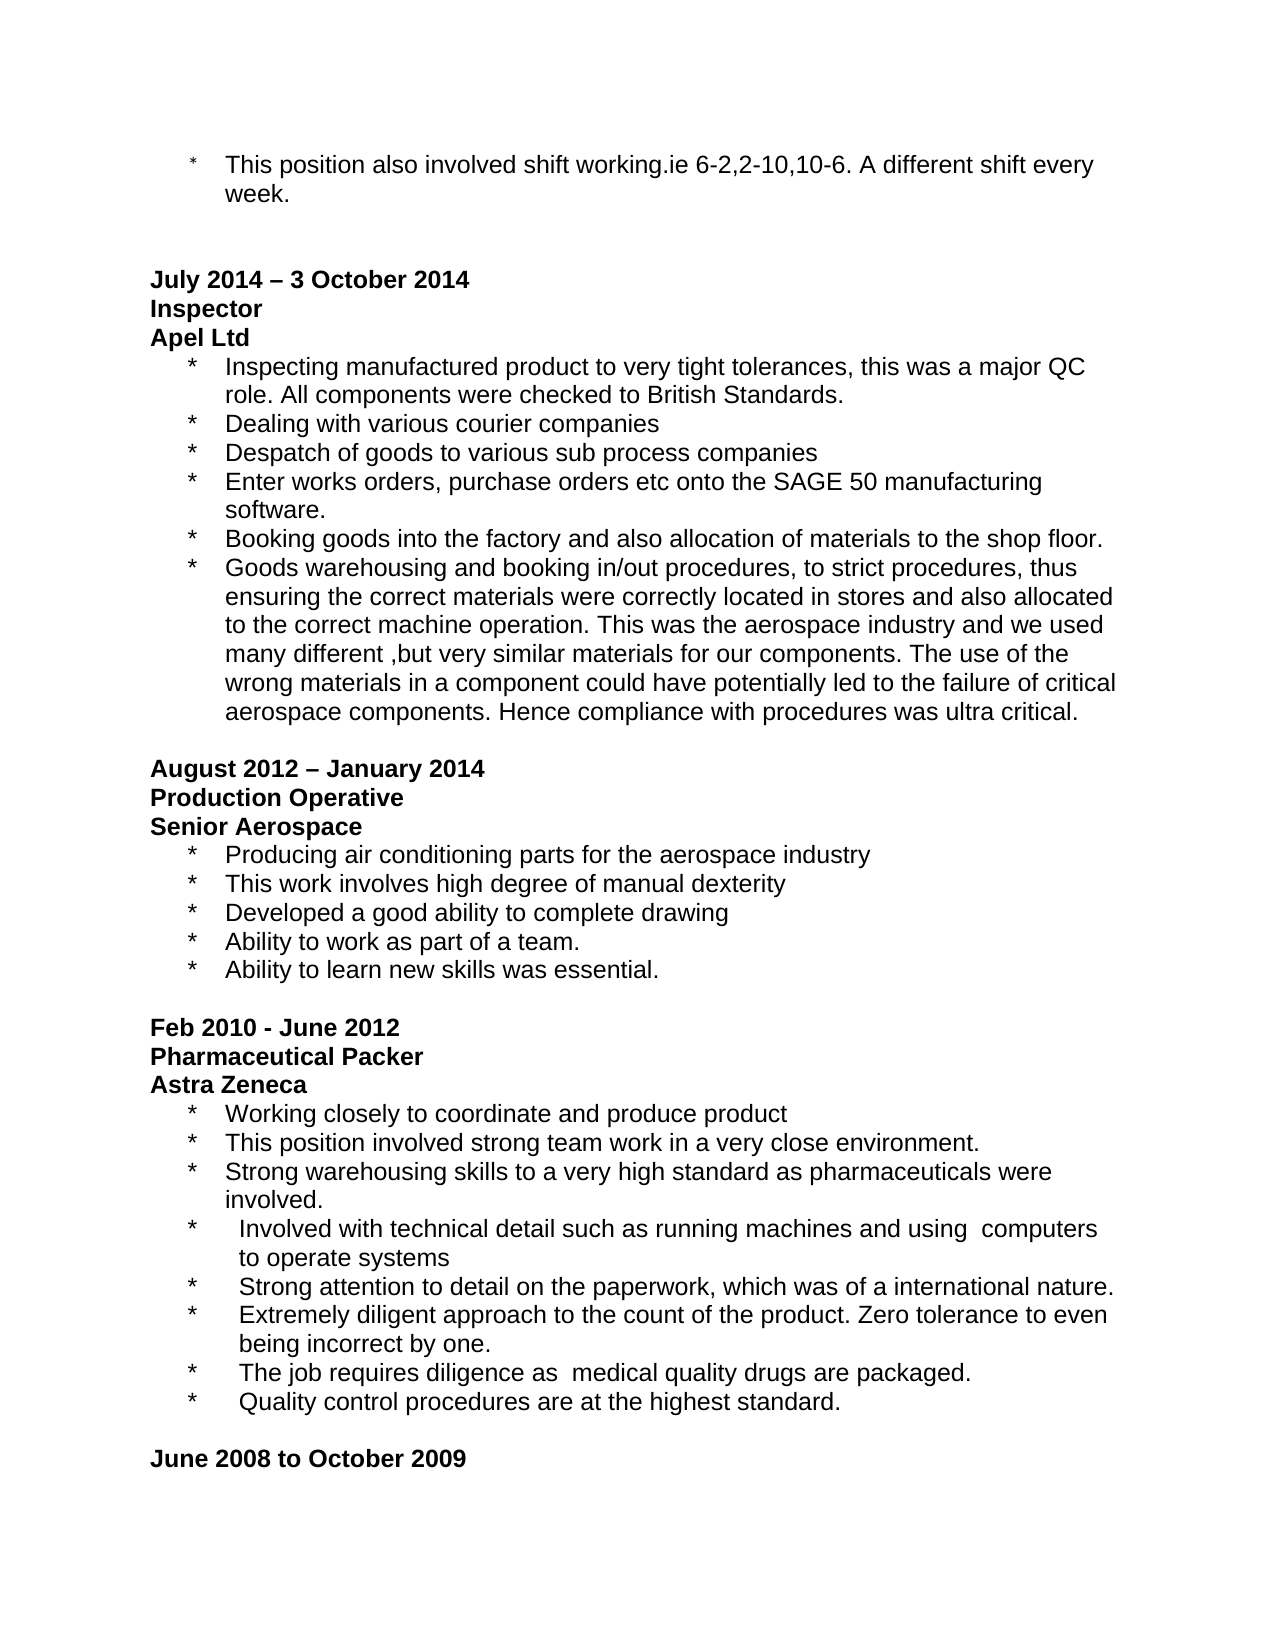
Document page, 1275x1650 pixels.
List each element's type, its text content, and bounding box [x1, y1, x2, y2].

list Involved with technical detail such as running machines and using computers to operate systems [187, 1214, 1125, 1272]
list Strong warehousing skills to a very high standard as pharmaceuticals were involved. [187, 1157, 1125, 1214]
list Dealing with various courier companies [187, 409, 1125, 438]
list Working closely to coordinate and produce product [187, 1099, 1125, 1128]
list This work involves high degree of manual dexterity [187, 869, 1125, 898]
list Developed a good ability to complete drawing [187, 898, 1125, 927]
list Ability to learn new skills was essential. [187, 955, 1125, 984]
list Quality control procedures are at the highest standard. [187, 1387, 1125, 1415]
list Extremely diligent approach to the count of the product. Zero tolerance to even being incorrect by one. [187, 1300, 1125, 1358]
text June 2008 to October 2009 [150, 1444, 1125, 1473]
list Producing air conditioning parts for the aerospace industry [187, 840, 1125, 869]
list Strong attention to detail on the paperwork, which was of a international nature. [187, 1272, 1125, 1300]
list Enter works orders, purchase orders etc onto the SAGE 50 manufacturing software. [187, 467, 1125, 524]
list Booking goods into the factory and also allocation of materials to the shop floor. [187, 524, 1125, 553]
text July 2014 – 3 October 2014 [150, 265, 1125, 294]
text August 2012 – January 2014 [150, 754, 1125, 783]
list Ability to work as part of a team. [187, 927, 1125, 955]
list This position involved strong team work in a very close environment. [187, 1128, 1125, 1157]
text Pharmaceutical Packer [150, 1042, 1125, 1070]
list Goods warehousing and booking in/out procedures, to strict procedures, thus ensuring the correct materials were correctly located in stores and also allocated to the correct machine operation. This was the aerospace industry and we used many different ,but very similar materials for our components. The use of the wrong materials in a component could have potentially led to the failure of critical aerospace components. Hence compliance with procedures was ultra critical. [187, 553, 1125, 725]
text Feb 2010 - June 2012 [150, 1013, 1125, 1042]
text Production Operative [150, 783, 1125, 812]
list Despatch of goods to various sub process companies [187, 438, 1125, 467]
list This position also involved shift working.ie 6-2,2-10,10-6. A different shift every week. [187, 150, 1125, 208]
text Astra Zeneca [150, 1070, 1125, 1099]
text Senior Aerospace [150, 812, 1125, 840]
list The job requires diligence as medical quality drugs are packaged. [187, 1358, 1125, 1387]
text Apel Ltd [150, 323, 1125, 352]
list Inspecting manufactured product to very tight tolerances, this was a major QC role. All components were checked to British Standards. [187, 352, 1125, 409]
text Inspector [150, 294, 1125, 323]
